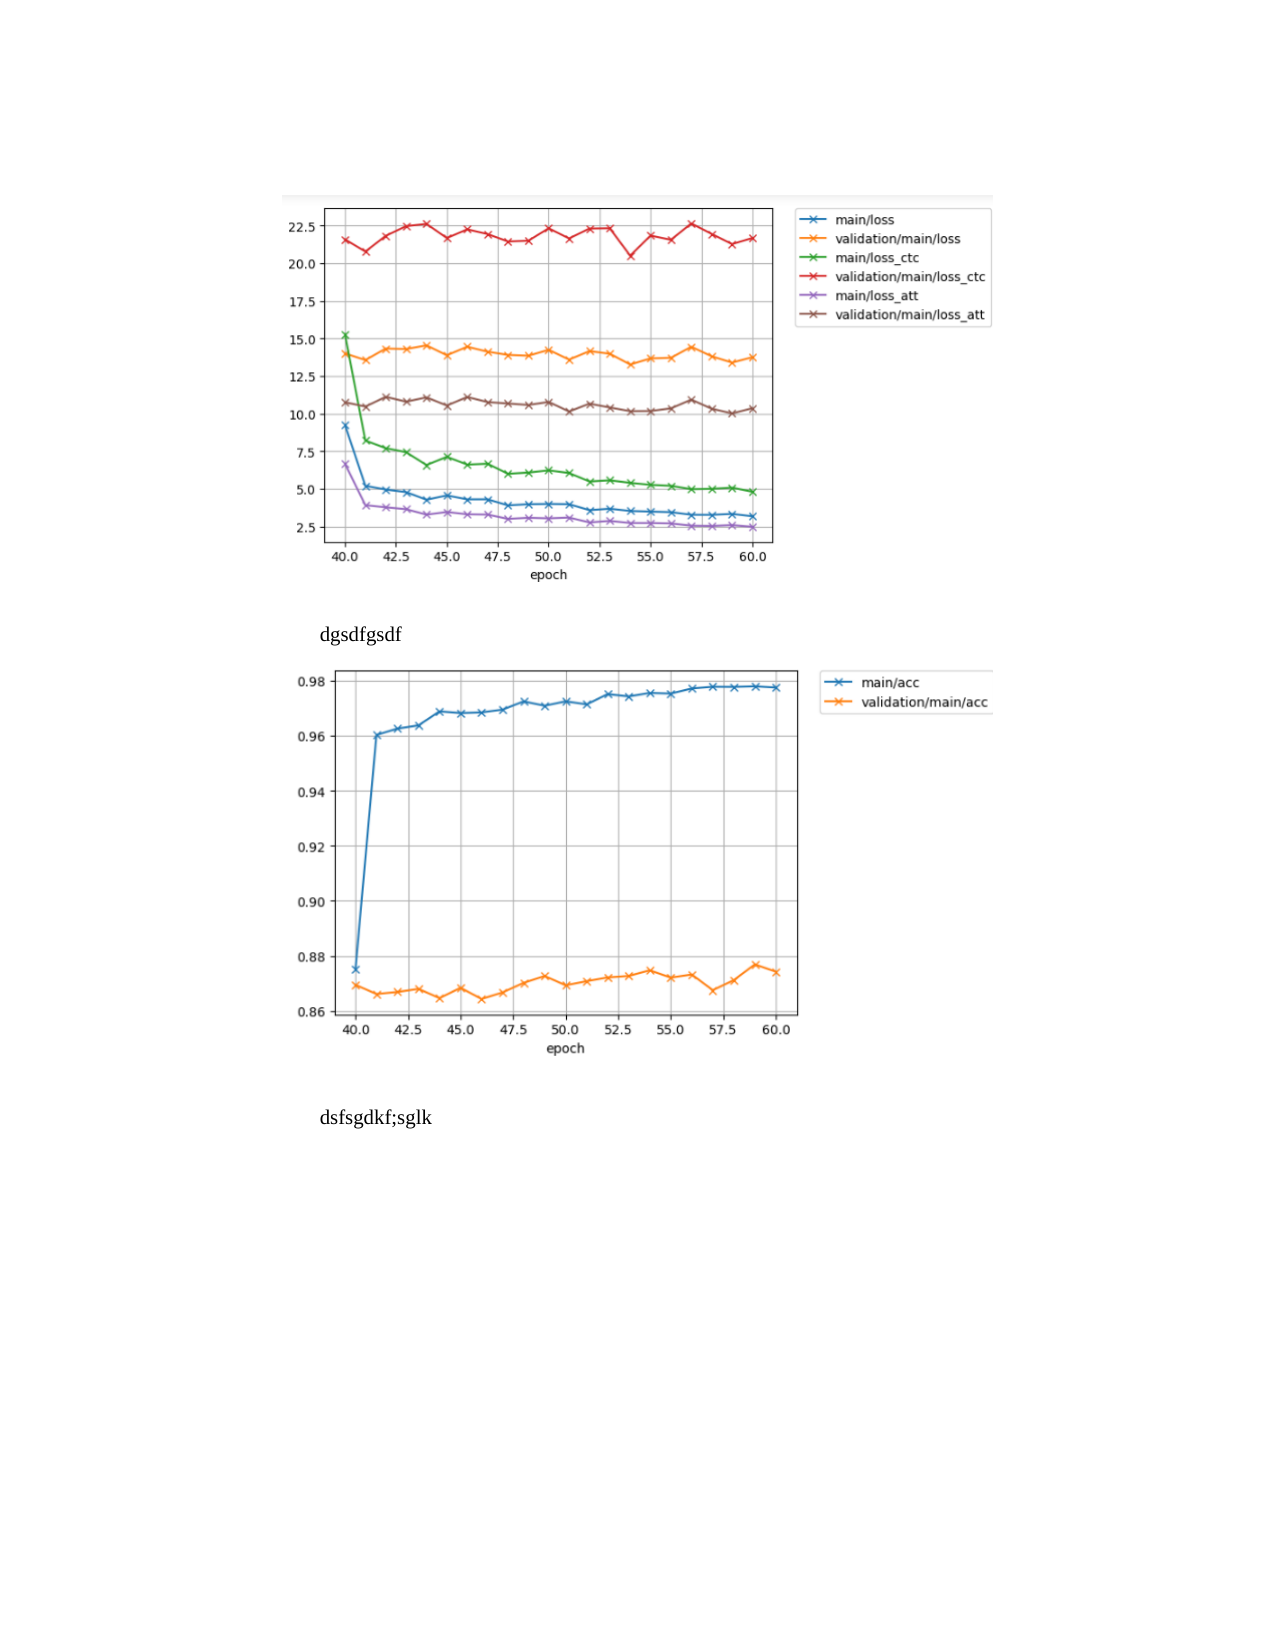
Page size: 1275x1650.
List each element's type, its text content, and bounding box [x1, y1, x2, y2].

text dsfsgdkf;sglk [319, 1105, 956, 1129]
text dgsdfgsdf [319, 622, 956, 646]
picture [282, 658, 993, 1061]
picture [282, 195, 993, 591]
